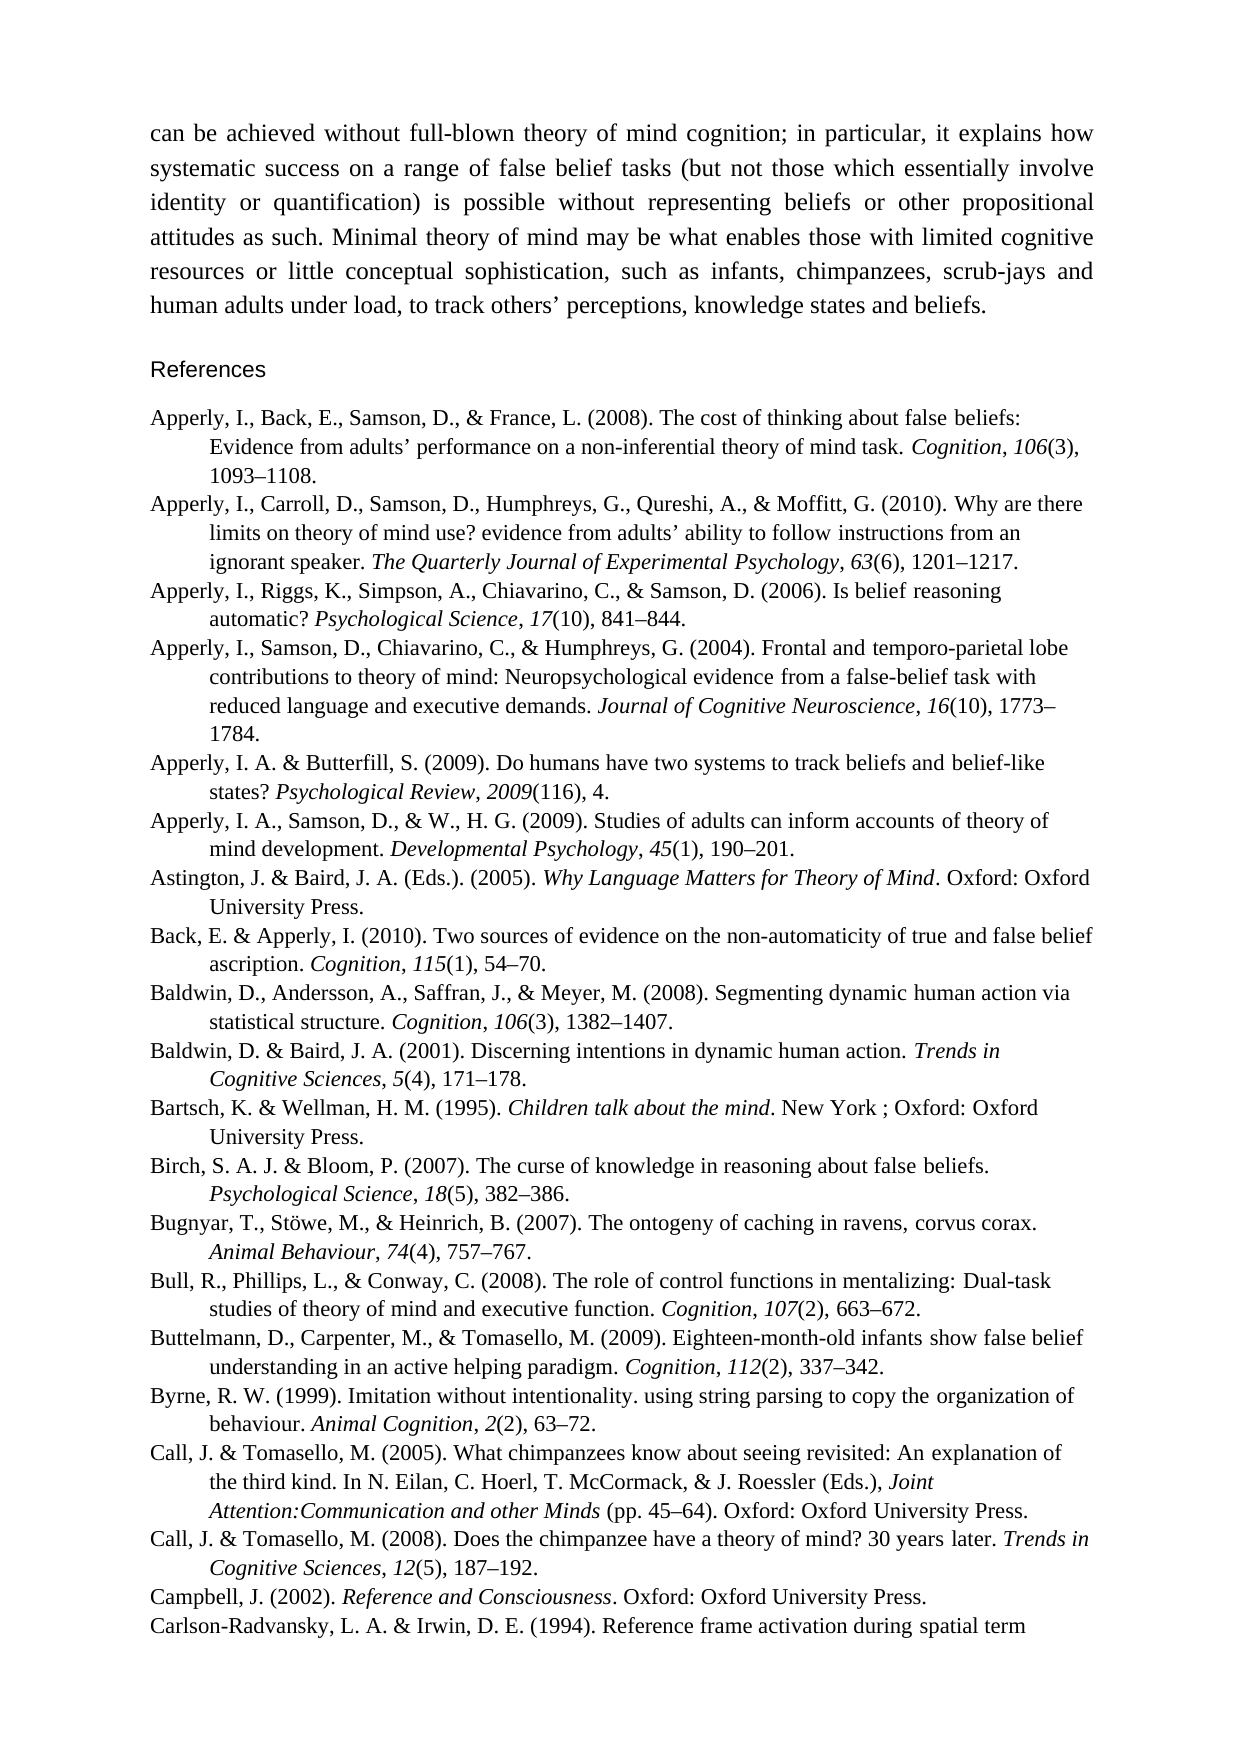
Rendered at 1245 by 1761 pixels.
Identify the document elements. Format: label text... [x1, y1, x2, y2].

text Bugnyar, T., Stöwe, M., & Heinrich, B. (2007). The ontogeny of caching in ravens, corvus corax. Animal Behaviour, 74(4), 757–767. [150, 1207, 1095, 1265]
text Birch, S. A. J. & Bloom, P. (2007). The curse of knowledge in reasoning about false beliefs. Psychological Science, 18(5), 382–386. [150, 1150, 1095, 1207]
text Call, J. & Tomasello, M. (2008). Does the chimpanzee have a theory of mind? 30 years later. Trends in Cognitive Sciences, 12(5), 187–192. [150, 1523, 1095, 1581]
text Bartsch, K. & Wellman, H. M. (1995). Children talk about the mind. New York ; Oxford: Oxford University Press. [150, 1092, 1095, 1150]
text Astington, J. & Baird, J. A. (Eds.). (2005). Why Language Matters for Theory of Mind. Oxford: Oxford University Press. [150, 862, 1095, 920]
text Apperly, I., Back, E., Samson, D., & France, L. (2008). The cost of thinking about false beliefs: Evidence from adults’ performance on a non-inferential theory of mind task. Cognition, 106(3), 1093–1108. [150, 402, 1095, 488]
text Apperly, I., Carroll, D., Samson, D., Humphreys, G., Qureshi, A., & Moffitt, G. (2010). Why are there limits on theory of mind use? evidence from adults’ ability to follow instructions from an ignorant speaker. The Quarterly Journal of Experimental Psychology, 63(6), 1201–1217. [150, 488, 1095, 575]
text Buttelmann, D., Carpenter, M., & Tomasello, M. (2009). Eighteen-month-old infants show false belief understanding in an active helping paradigm. Cognition, 112(2), 337–342. [150, 1322, 1095, 1380]
text Byrne, R. W. (1999). Imitation without intentionality. using string parsing to copy the organization of behaviour. Animal Cognition, 2(2), 63–72. [150, 1380, 1095, 1437]
text Apperly, I. A., Samson, D., & W., H. G. (2009). Studies of adults can inform accounts of theory of mind development. Developmental Psychology, 45(1), 190–201. [150, 805, 1095, 862]
text Back, E. & Apperly, I. (2010). Two sources of evidence on the non-automaticity of true and false belief ascription. Cognition, 115(1), 54–70. [150, 920, 1095, 977]
text Apperly, I., Riggs, K., Simpson, A., Chiavarino, C., & Samson, D. (2006). Is belief reasoning automatic? Psychological Science, 17(10), 841–844. [150, 575, 1095, 632]
text Campbell, J. (2002). Reference and Consciousness. Oxford: Oxford University Press. [150, 1581, 1095, 1610]
text Apperly, I., Samson, D., Chiavarino, C., & Humphreys, G. (2004). Frontal and temporo-parietal lobe contributions to theory of mind: Neuropsychological evidence from a false-belief task with reduced language and executive demands. Journal of Cognitive Neuroscience, 16(10), 1773–1784. [150, 632, 1095, 747]
text Baldwin, D., Andersson, A., Saffran, J., & Meyer, M. (2008). Segmenting dynamic human action via statistical structure. Cognition, 106(3), 1382–1407. [150, 977, 1095, 1035]
text can be achieved without full-blown theory of mind cognition; in particular, it explains how systematic success on a range of false belief tasks (but not those which essentially involve identity or quantification) is possible without representing beliefs or other propositional attitudes as such. Minimal theory of mind may be what enables those with limited cognitive resources or little conceptual sophistication, such as infants, chimpanzees, scrub-jays and human adults under load, to track others’ perceptions, knowledge states and beliefs. [150, 118, 1095, 319]
text Carlson-Radvansky, L. A. & Irwin, D. E. (1994). Reference frame activation during spatial term [150, 1610, 1095, 1638]
text Call, J. & Tomasello, M. (2005). What chimpanzees know about seeing revisited: An explanation of the third kind. In N. Eilan, C. Hoerl, T. McCormack, & J. Roessler (Eds.), Joint Attention:Communication and other Minds (pp. 45–64). Oxford: Oxford University Press. [150, 1437, 1095, 1523]
subtitle References [150, 350, 1095, 383]
text Bull, R., Phillips, L., & Conway, C. (2008). The role of control functions in mentalizing: Dual-task studies of theory of mind and executive function. Cognition, 107(2), 663–672. [150, 1265, 1095, 1322]
text Baldwin, D. & Baird, J. A. (2001). Discerning intentions in dynamic human action. Trends in Cognitive Sciences, 5(4), 171–178. [150, 1035, 1095, 1092]
text Apperly, I. A. & Butterfill, S. (2009). Do humans have two systems to track beliefs and belief-like states? Psychological Review, 2009(116), 4. [150, 747, 1095, 805]
